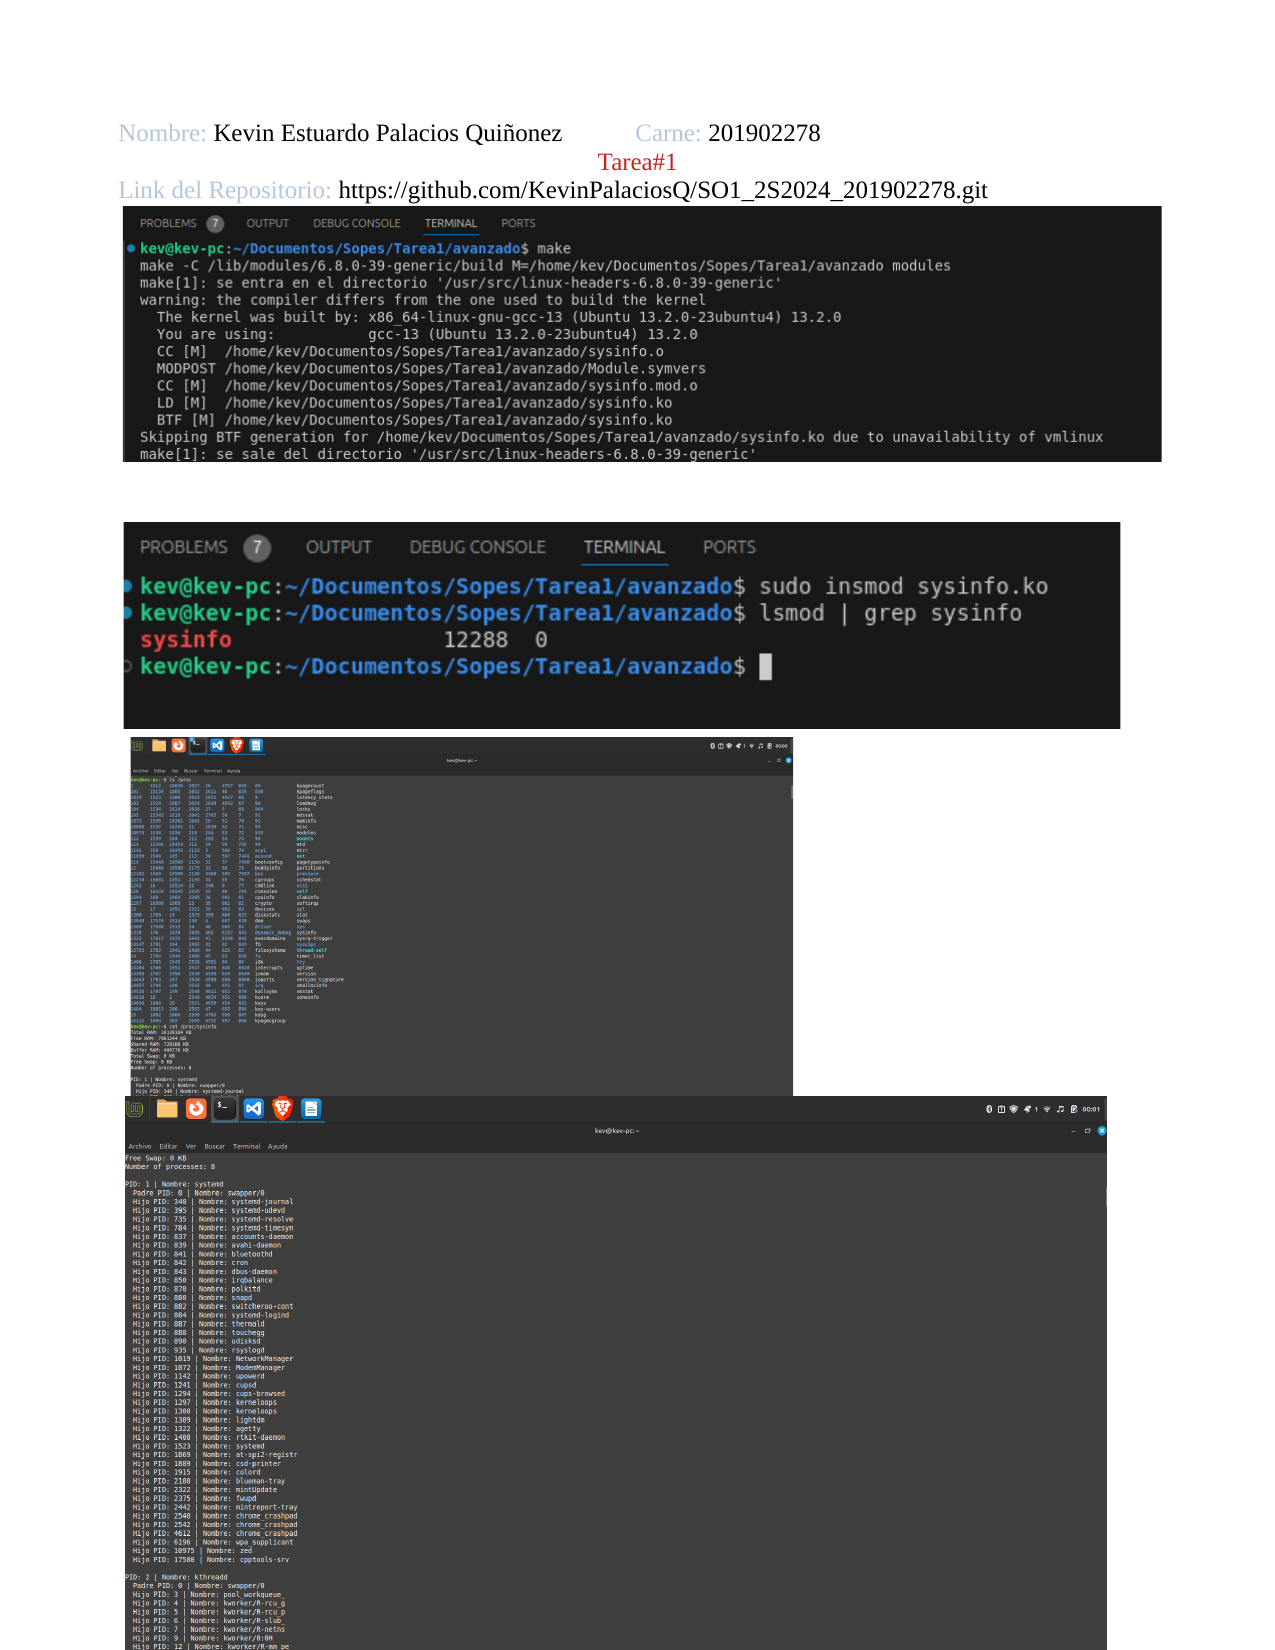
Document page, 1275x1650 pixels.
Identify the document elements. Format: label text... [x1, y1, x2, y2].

picture [122, 206, 1162, 462]
text Tarea#1 [118, 147, 1157, 176]
text Nombre: Kevin Estuardo Palacios Quiñonez Carne: 201902278 [118, 118, 1157, 147]
picture [123, 522, 1121, 729]
text Link del Repositorio: https://github.com/KevinPalaciosQ/SO1_2S2024_201902278.git [118, 176, 1157, 204]
picture [125, 737, 1107, 1650]
